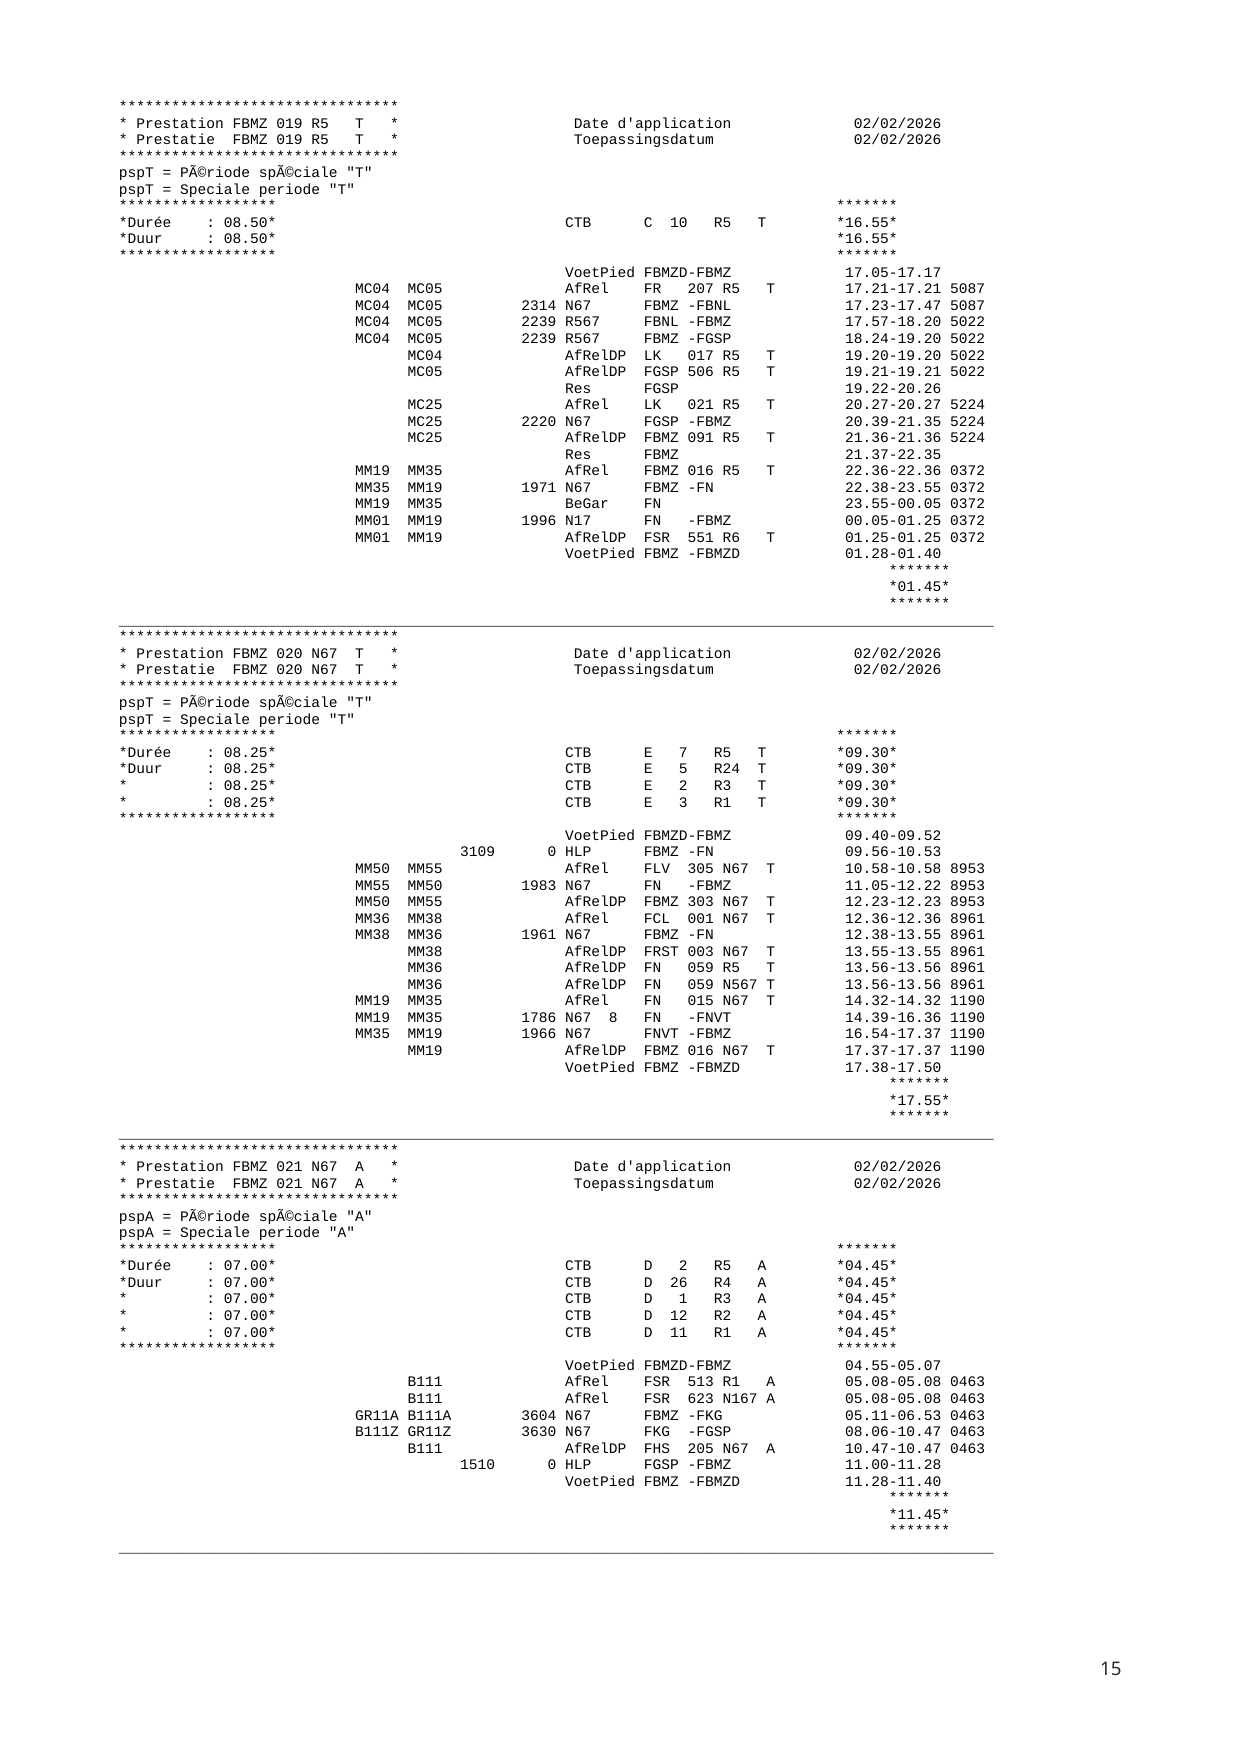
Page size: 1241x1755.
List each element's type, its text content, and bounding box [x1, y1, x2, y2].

text ******************************** * Prestation FBMZ 021 N67 A * Date d'application 02/02/2026 * Prestatie FBMZ 021 N67 A * Toepassingsdatum 02/02/2026 ******************************** pspA = PÃ©riode spÃ©ciale "A" pspA = Speciale periode "A" ****************** ******* *Durée : 07.00* CTB D 2 R5 A *04.45* *Duur : 07.00* CTB D 26 R4 A *04.45* * : 07.00* CTB D 1 R3 A *04.45* * : 07.00* CTB D 12 R2 A *04.45* * : 07.00* CTB D 11 R1 A *04.45* ****************** ******* VoetPied FBMZD-FBMZ 04.55-05.07 B111 AfRel FSR 513 R1 A 05.08-05.08 0463 B111 AfRel FSR 623 N167 A 05.08-05.08 0463 GR11A B111A 3604 N67 FBMZ -FKG 05.11-06.53 0463 B111Z GR11Z 3630 N67 FKG -FGSP 08.06-10.47 0463 B111 AfRelDP FHS 205 N67 A 10.47-10.47 0463 1510 0 HLP FGSP -FBMZ 11.00-11.28 VoetPied FBMZ -FBMZD 11.28-11.40 ******* *11.45* ******* ____________________________________________________________________________________________________ [119, 1143, 1122, 1557]
text ******************************** * Prestation FBMZ 019 R5 T * Date d'application 02/02/2026 * Prestatie FBMZ 019 R5 T * Toepassingsdatum 02/02/2026 ******************************** pspT = PÃ©riode spÃ©ciale "T" pspT = Speciale periode "T" ****************** ******* *Durée : 08.50* CTB C 10 R5 T *16.55* *Duur : 08.50* *16.55* ****************** ******* VoetPied FBMZD-FBMZ 17.05-17.17 MC04 MC05 AfRel FR 207 R5 T 17.21-17.21 5087 MC04 MC05 2314 N67 FBMZ -FBNL 17.23-17.47 5087 MC04 MC05 2239 R567 FBNL -FBMZ 17.57-18.20 5022 MC04 MC05 2239 R567 FBMZ -FGSP 18.24-19.20 5022 MC04 AfRelDP LK 017 R5 T 19.20-19.20 5022 MC05 AfRelDP FGSP 506 R5 T 19.21-19.21 5022 Res FGSP 19.22-20.26 MC25 AfRel LK 021 R5 T 20.27-20.27 5224 MC25 2220 N67 FGSP -FBMZ 20.39-21.35 5224 MC25 AfRelDP FBMZ 091 R5 T 21.36-21.36 5224 Res FBMZ 21.37-22.35 MM19 MM35 AfRel FBMZ 016 R5 T 22.36-22.36 0372 MM35 MM19 1971 N67 FBMZ -FN 22.38-23.55 0372 MM19 MM35 BeGar FN 23.55-00.05 0372 MM01 MM19 1996 N17 FN -FBMZ 00.05-01.25 0372 MM01 MM19 AfRelDP FSR 551 R6 T 01.25-01.25 0372 VoetPied FBMZ -FBMZD 01.28-01.40 ******* *01.45* ******* ____________________________________________________________________________________________________ [119, 99, 1122, 629]
text ******************************** * Prestation FBMZ 020 N67 T * Date d'application 02/02/2026 * Prestatie FBMZ 020 N67 T * Toepassingsdatum 02/02/2026 ******************************** pspT = PÃ©riode spÃ©ciale "T" pspT = Speciale periode "T" ****************** ******* *Durée : 08.25* CTB E 7 R5 T *09.30* *Duur : 08.25* CTB E 5 R24 T *09.30* * : 08.25* CTB E 2 R3 T *09.30* * : 08.25* CTB E 3 R1 T *09.30* ****************** ******* VoetPied FBMZD-FBMZ 09.40-09.52 3109 0 HLP FBMZ -FN 09.56-10.53 MM50 MM55 AfRel FLV 305 N67 T 10.58-10.58 8953 MM55 MM50 1983 N67 FN -FBMZ 11.05-12.22 8953 MM50 MM55 AfRelDP FBMZ 303 N67 T 12.23-12.23 8953 MM36 MM38 AfRel FCL 001 N67 T 12.36-12.36 8961 MM38 MM36 1961 N67 FBMZ -FN 12.38-13.55 8961 MM38 AfRelDP FRST 003 N67 T 13.55-13.55 8961 MM36 AfRelDP FN 059 R5 T 13.56-13.56 8961 MM36 AfRelDP FN 059 N567 T 13.56-13.56 8961 MM19 MM35 AfRel FN 015 N67 T 14.32-14.32 1190 MM19 MM35 1786 N67 8 FN -FNVT 14.39-16.36 1190 MM35 MM19 1966 N67 FNVT -FBMZ 16.54-17.37 1190 MM19 AfRelDP FBMZ 016 N67 T 17.37-17.37 1190 VoetPied FBMZ -FBMZD 17.38-17.50 ******* *17.55* ******* ____________________________________________________________________________________________________ [119, 629, 1122, 1143]
